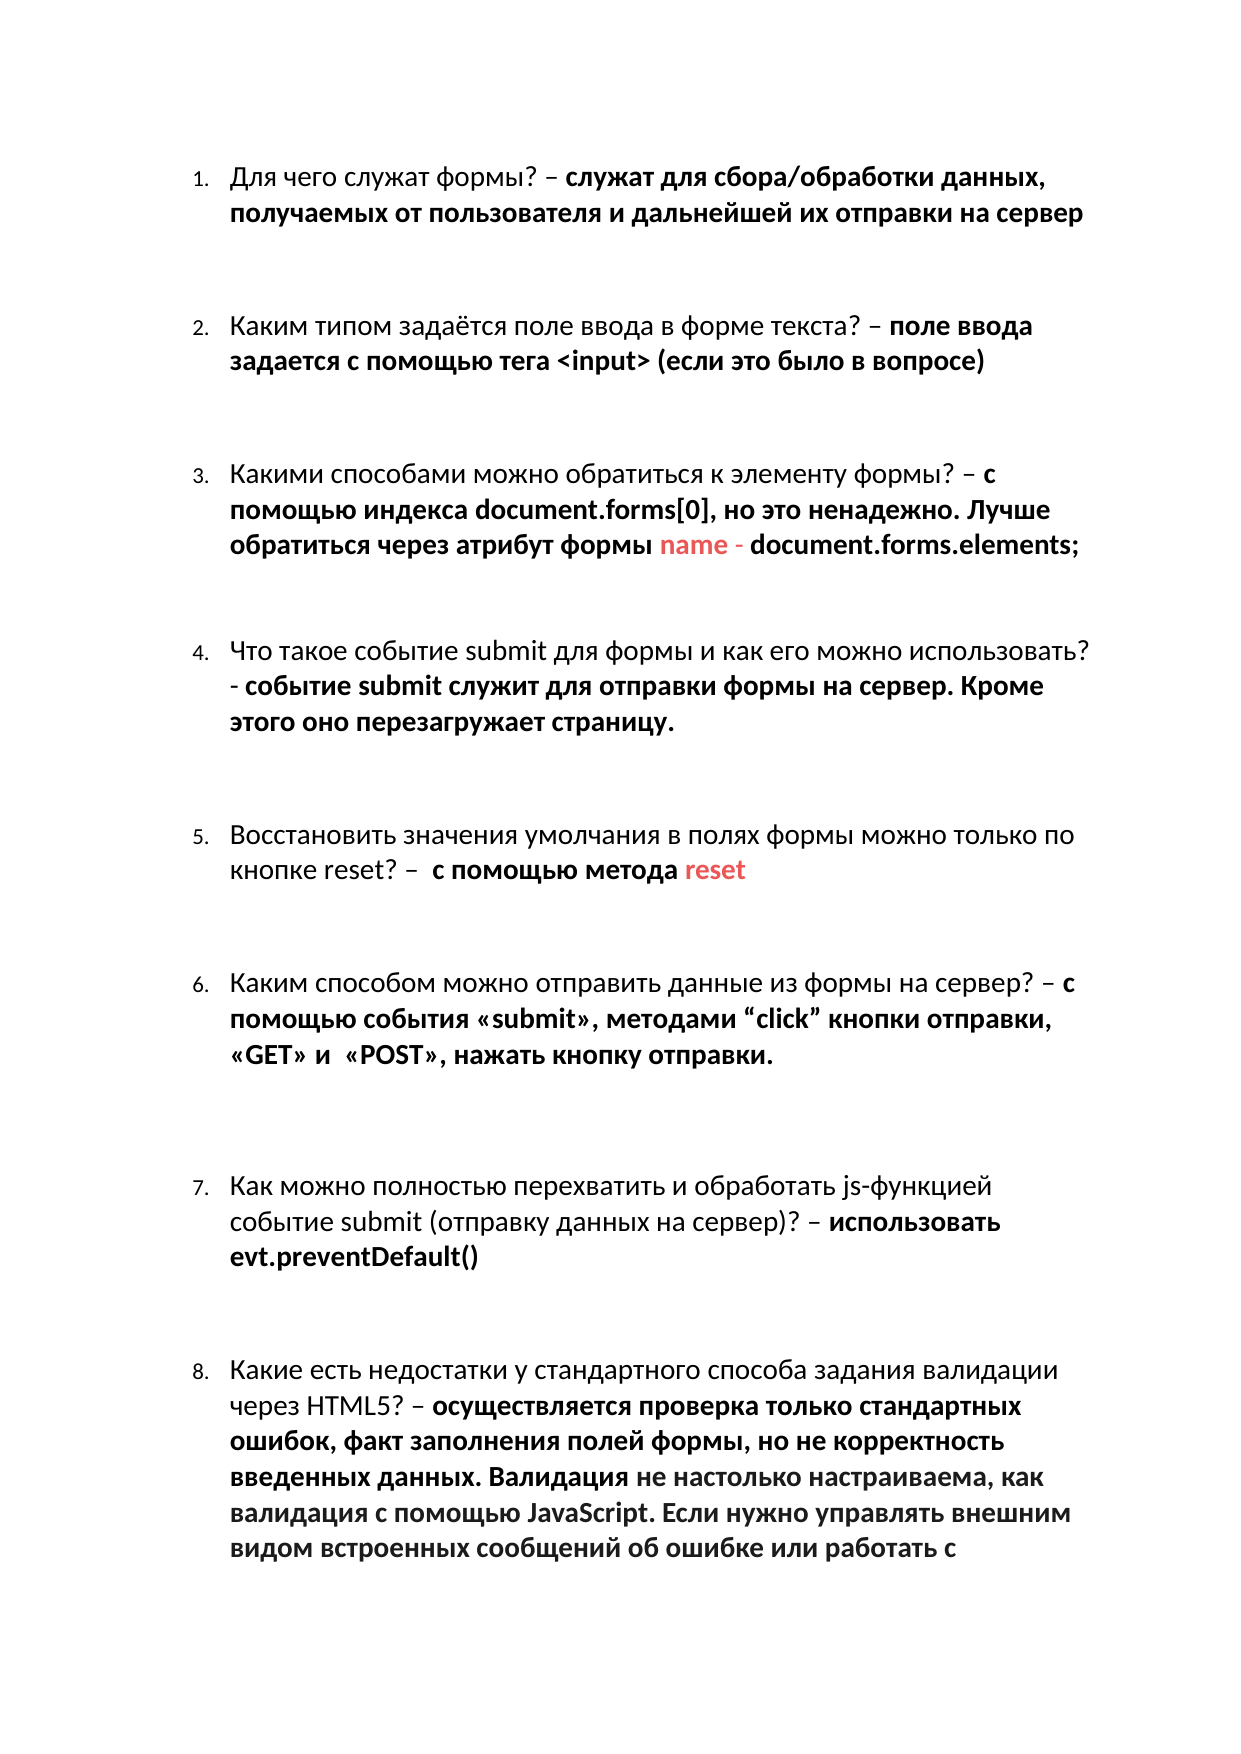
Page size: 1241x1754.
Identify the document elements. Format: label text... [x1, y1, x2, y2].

list Что такое событие submit для формы и как его можно использовать? - событие submit служит для отправки формы на сервер. Кроме этого оно перезагружает страницу. [192, 632, 1093, 738]
list Восстановить значения умолчания в полях формы можно только по кнопке reset? – с помощью метода reset [192, 816, 1093, 887]
list Для чего служат формы? – служат для сбора/обработки данных, получаемых от пользователя и дальнейшей их отправки на сервер [192, 158, 1093, 229]
list Какие есть недостатки у стандартного способа задания валидации через HTML5? – осуществляется проверка только стандартных ошибок, факт заполнения полей формы, но не корректность введенных данных. Валидация не настолько настраиваема, как валидация с помощью JavaScript. Если нужно управлять внешним видом встроенных сообщений об ошибке или работать с [192, 1351, 1093, 1565]
list Какими способами можно обратиться к элементу формы? – с помощью индекса document.forms[0], но это ненадежно. Лучше обратиться через атрибут формы name - document.forms.elements; [192, 455, 1093, 562]
list Каким способом можно отправить данные из формы на сервер? – с помощью события «submit», методами “click” кнопки отправки, «GET» и «POST», нажать кнопку отправки.формы на сервер можно передать двумя методами — GET POST Данные с формы на серможнсервер можно передать двумя методами — GET POS [192, 964, 1093, 1146]
list Каким типом задаётся поле ввода в форме текста? – поле ввода задается с помощью тега <input> (если это было в вопросе) [192, 307, 1093, 378]
list Как можно полностью перехватить и обработать js-функцией событие submit (отправку данных на сервер)? – использовать evt.preventDefault() [192, 1167, 1093, 1274]
